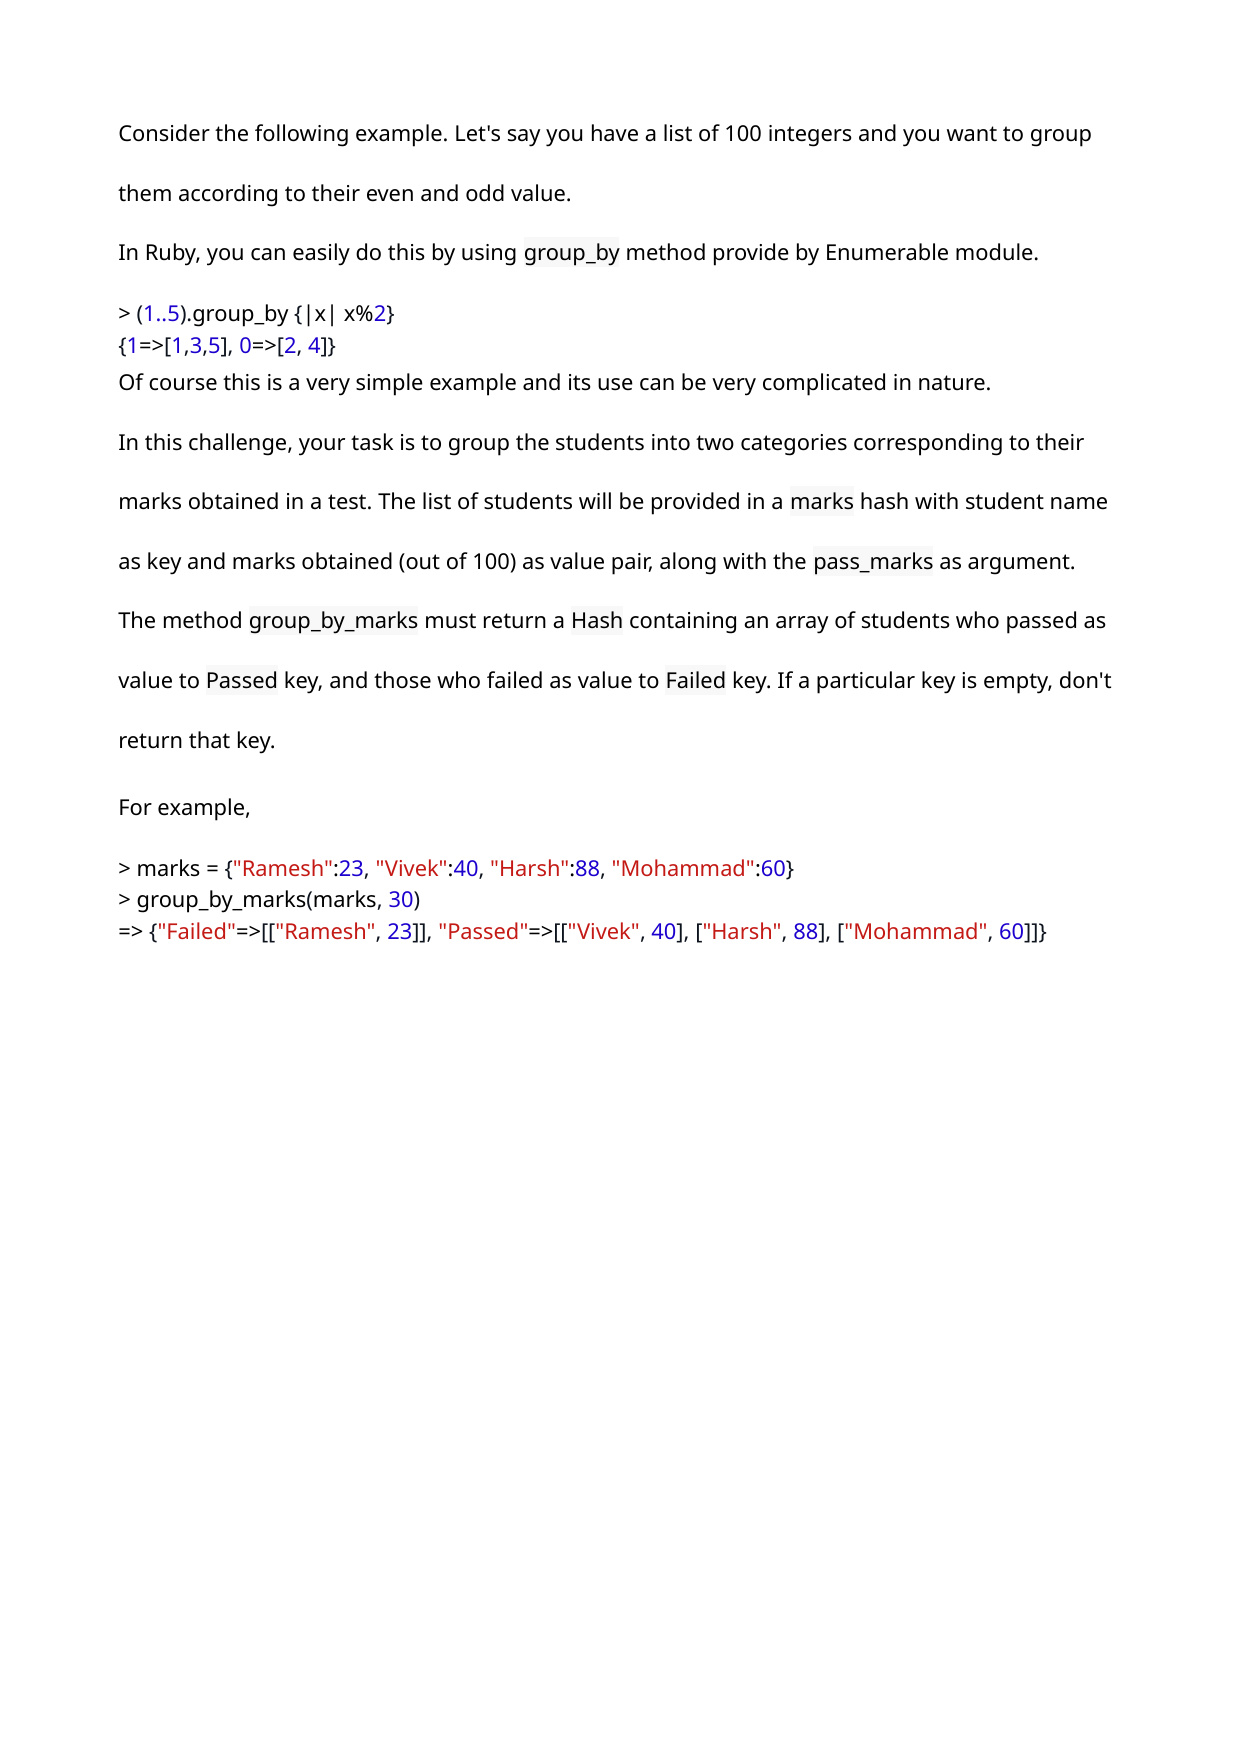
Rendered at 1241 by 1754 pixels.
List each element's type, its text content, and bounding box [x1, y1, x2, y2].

text The method group_by_marks must return a Hash containing an array of students who passed as value to Passed key, and those who failed as value to Failed key. If a particular key is empty, don't return that key. [118, 606, 1122, 754]
text {1=>[1,3,5], 0=>[2, 4]} [118, 328, 1122, 359]
text Consider the following example. Let's say you have a list of 100 integers and you want to group them according to their even and odd value. [118, 118, 1122, 207]
text Of course this is a very simple example and its use can be very complicated in nature. [118, 367, 1122, 397]
text => {"Failed"=>[["Ramesh", 23]], "Passed"=>[["Vivek", 40], ["Harsh", 88], ["Mohammad", 60]]} [118, 914, 1122, 945]
text In this challenge, your task is to group the students into two categories corresponding to their marks obtained in a test. The list of students will be provided in a marks hash with student name as key and marks obtained (out of 100) as value pair, along with the pass_marks as argument. [118, 427, 1122, 576]
text > marks = {"Ramesh":23, "Vivek":40, "Harsh":88, "Mohammad":60} [118, 852, 1122, 883]
text > group_by_marks(marks, 30) [118, 883, 1122, 914]
text For example, [118, 792, 1122, 822]
text In Ruby, you can easily do this by using group_by method provide by Enumerable module. [118, 237, 1122, 267]
text > (1..5).group_by {|x| x%2} [118, 297, 1122, 328]
